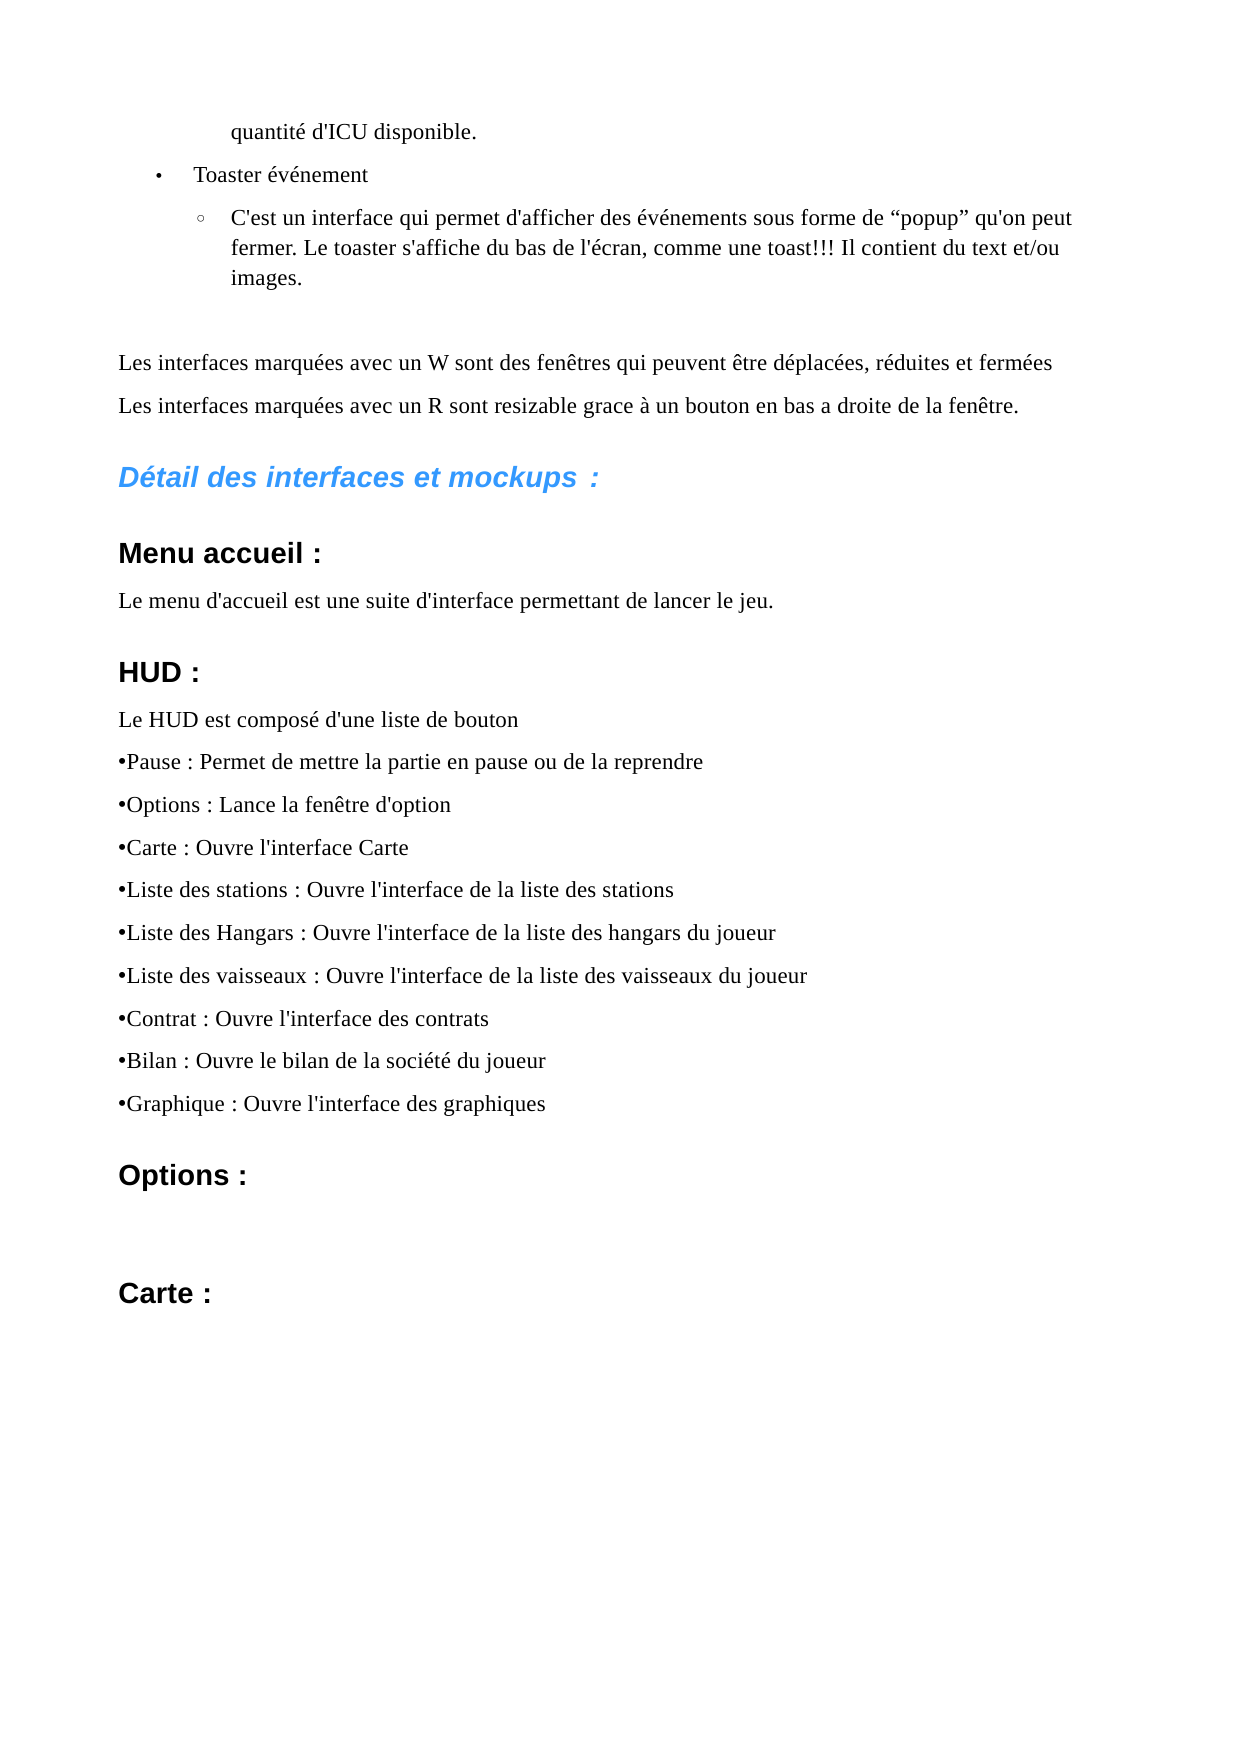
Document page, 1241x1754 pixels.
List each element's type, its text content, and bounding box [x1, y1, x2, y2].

subtitle HUD : [118, 654, 1122, 688]
subtitle Carte : [118, 1276, 1122, 1310]
list Bilan : Ouvre le bilan de la société du joueur [118, 1047, 1122, 1074]
text Le HUD est composé d'une liste de bouton [118, 706, 1122, 732]
list Liste des Hangars : Ouvre l'interface de la liste des hangars du joueur [118, 919, 1122, 946]
list Liste des stations : Ouvre l'interface de la liste des stations [118, 876, 1122, 903]
list Liste des vaisseaux : Ouvre l'interface de la liste des vaisseaux du joueur [118, 962, 1122, 988]
text Les interfaces marquées avec un R sont resizable grace à un bouton en bas a droite de la fenêtre. [118, 392, 1122, 418]
list quantité d'ICU disponible. [193, 118, 1122, 144]
list C'est un interface qui permet d'afficher des événements sous forme de “popup” qu'on peut fermer. Le toaster s'affiche du bas de l'écran, comme une toast!!! Il contient du text et/ou images. [193, 203, 1122, 290]
text Le menu d'accueil est une suite d'interface permettant de lancer le jeu. [118, 587, 1122, 613]
subtitle Options : [118, 1158, 1122, 1191]
text Les interfaces marquées avec un W sont des fenêtres qui peuvent être déplacées, réduites et fermées [118, 349, 1122, 376]
list Graphique : Ouvre l'interface des graphiques [118, 1090, 1122, 1116]
list Pause : Permet de mettre la partie en pause ou de la reprendre [118, 748, 1122, 775]
subtitle Menu accueil : [118, 536, 1122, 569]
list Options : Lance la fenêtre d'option [118, 791, 1122, 817]
list Toaster événement [156, 161, 1122, 187]
subtitle Détail des interfaces et mockups : [118, 460, 1122, 493]
list Carte : Ouvre l'interface Carte [118, 834, 1122, 860]
list Contrat : Ouvre l'interface des contrats [118, 1004, 1122, 1031]
